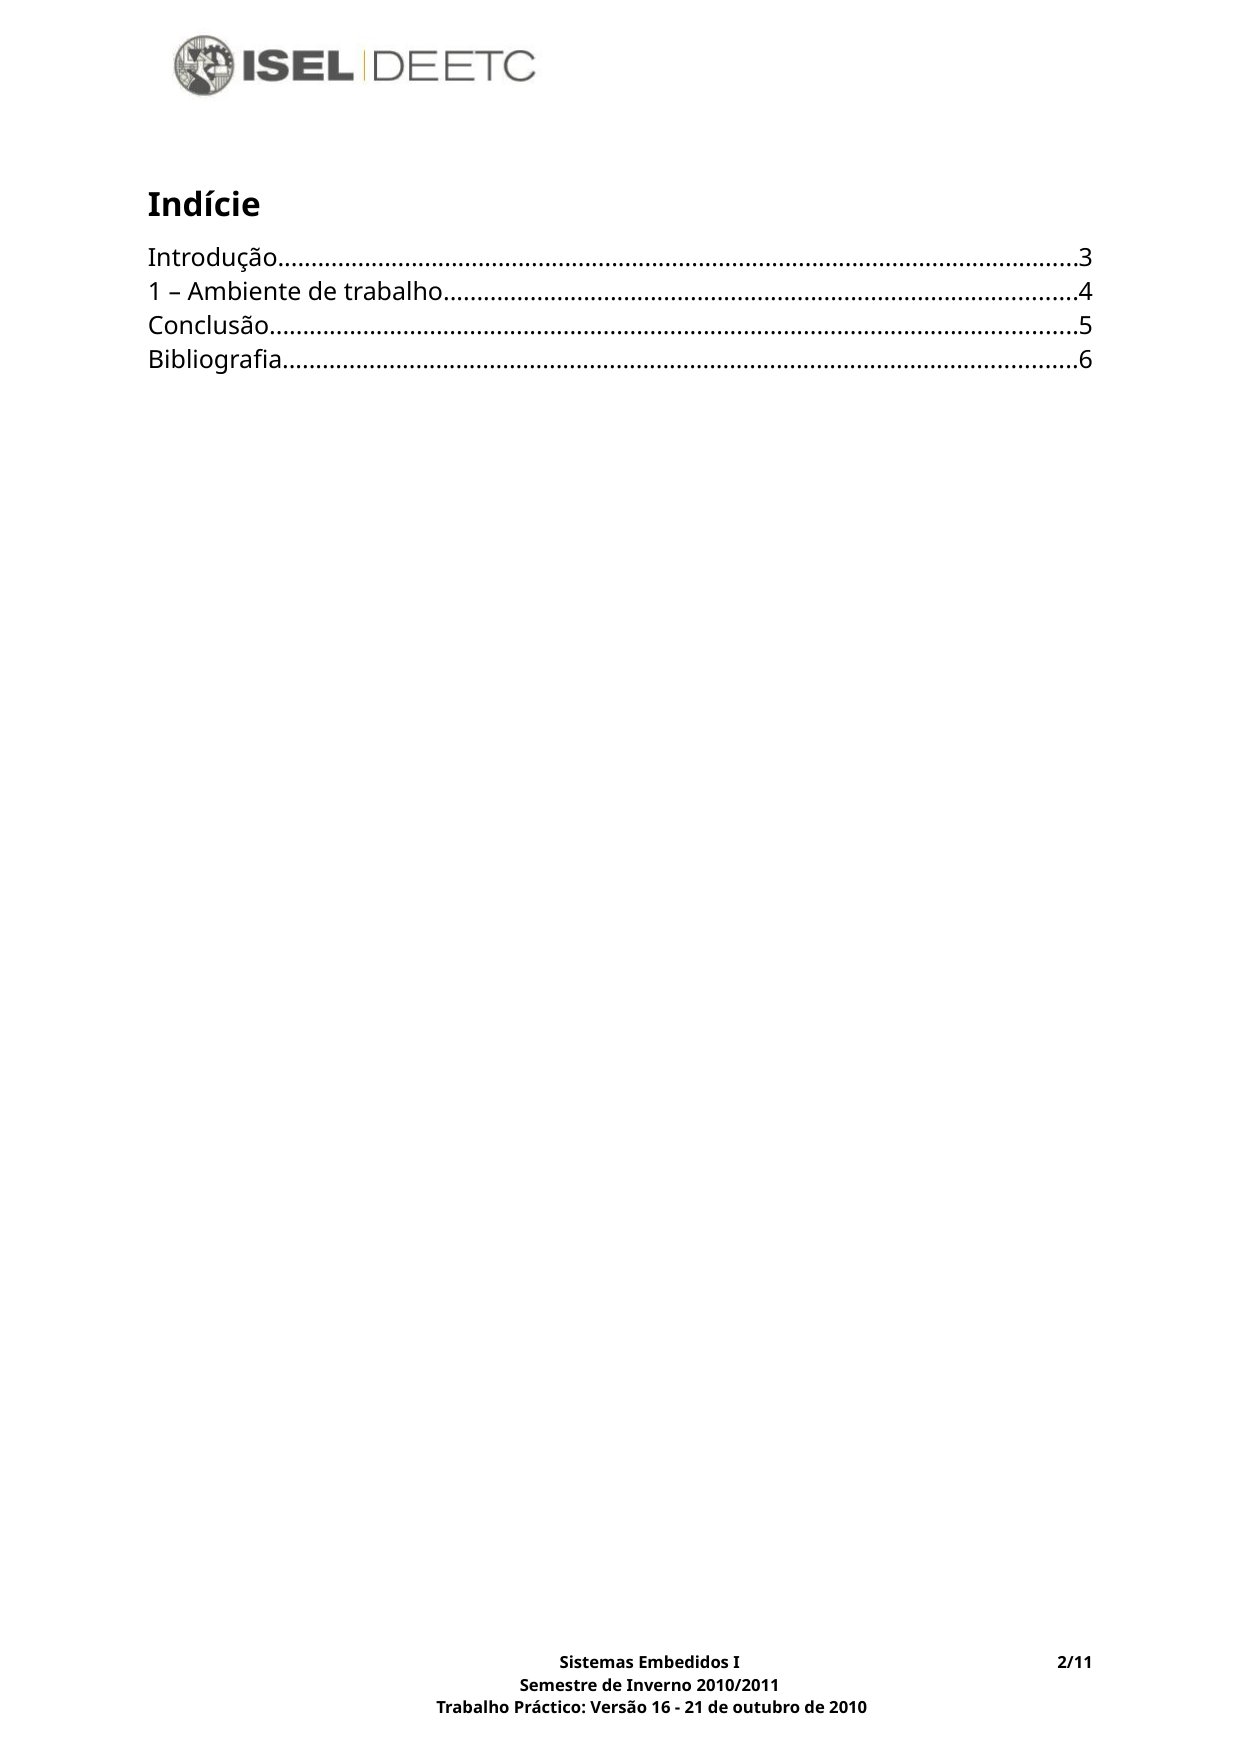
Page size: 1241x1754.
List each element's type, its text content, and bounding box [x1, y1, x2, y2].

picture [164, 20, 566, 121]
subtitle Indície [148, 181, 1093, 227]
text Introdução 3 [148, 239, 1093, 273]
text Conclusão 5 [148, 307, 1093, 341]
text Bibliografia 6 [148, 341, 1093, 375]
text 1 – Ambiente de trabalho 4 [148, 273, 1093, 307]
